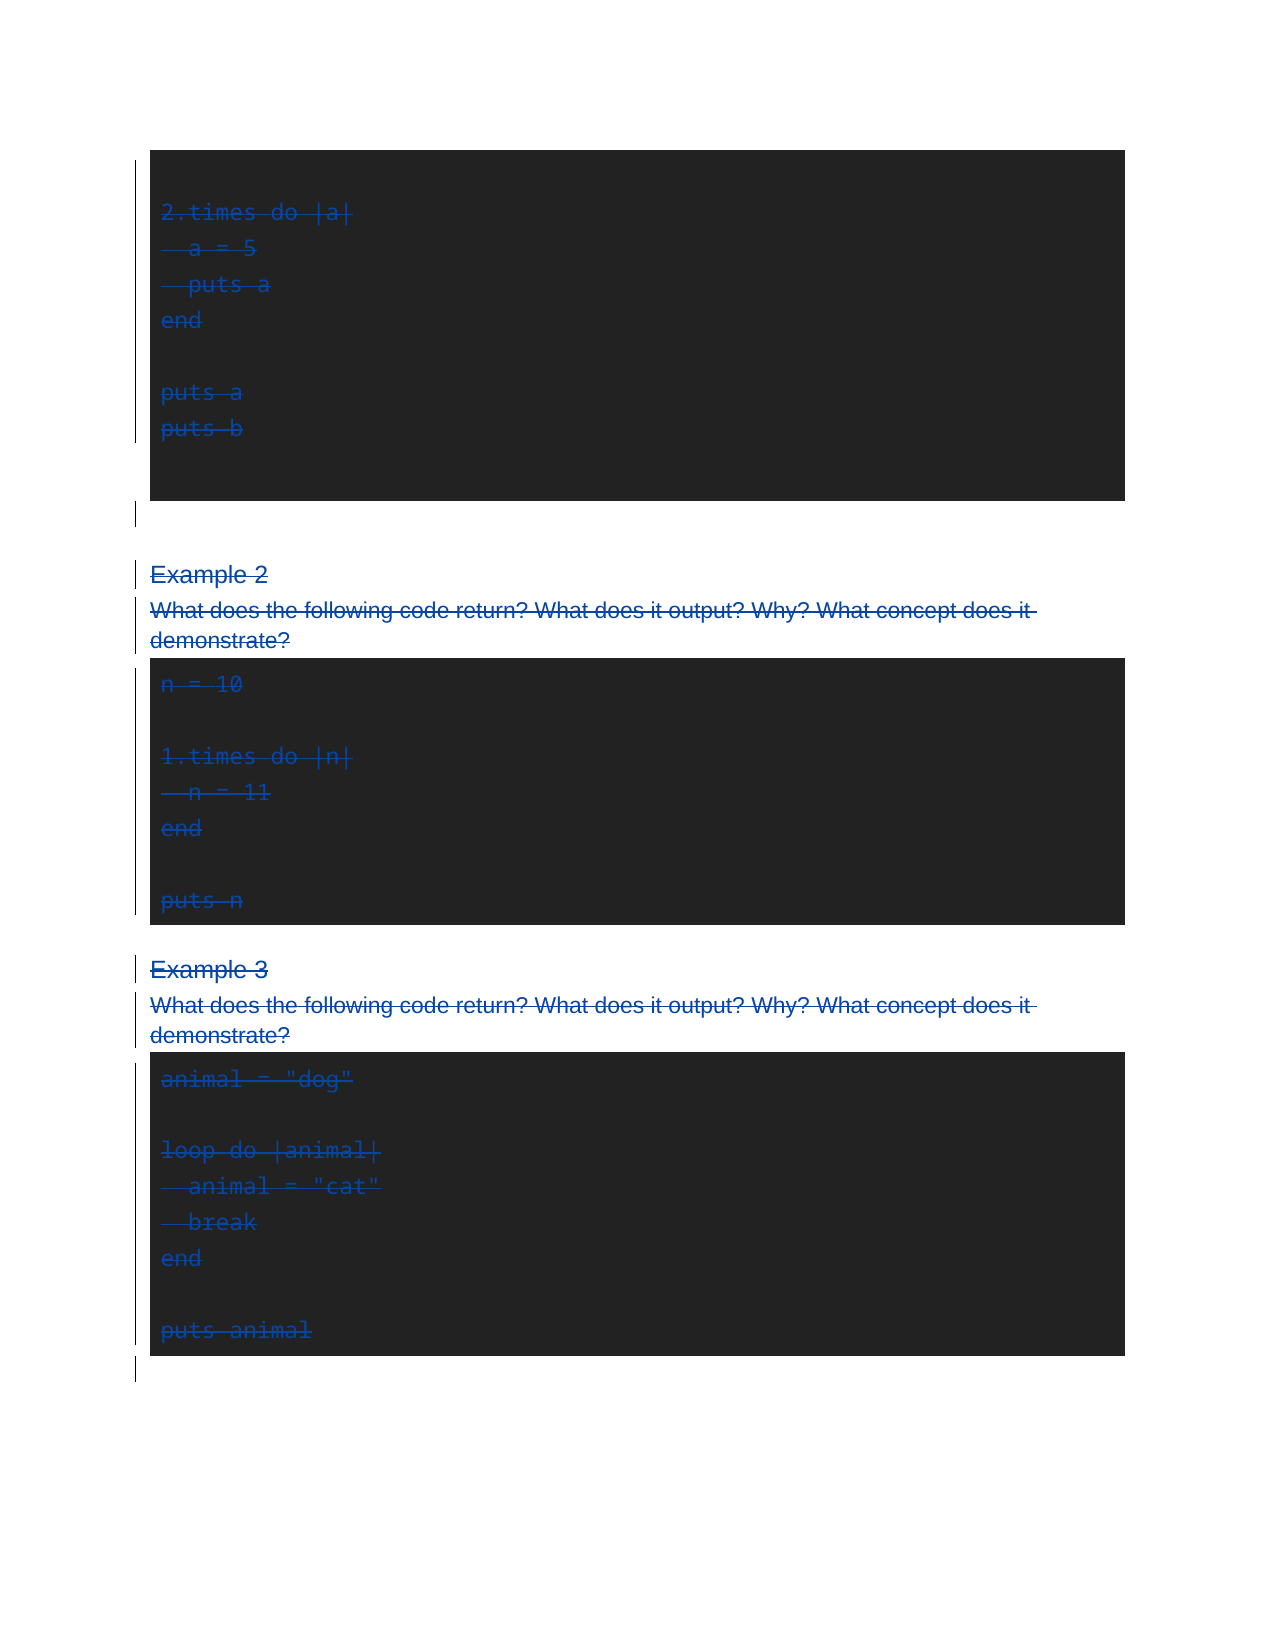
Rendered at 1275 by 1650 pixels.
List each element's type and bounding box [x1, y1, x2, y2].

table_header [150, 1052, 1125, 1356]
table_header [150, 150, 1125, 454]
table_cell [150, 454, 1125, 501]
table_header [150, 658, 1125, 925]
